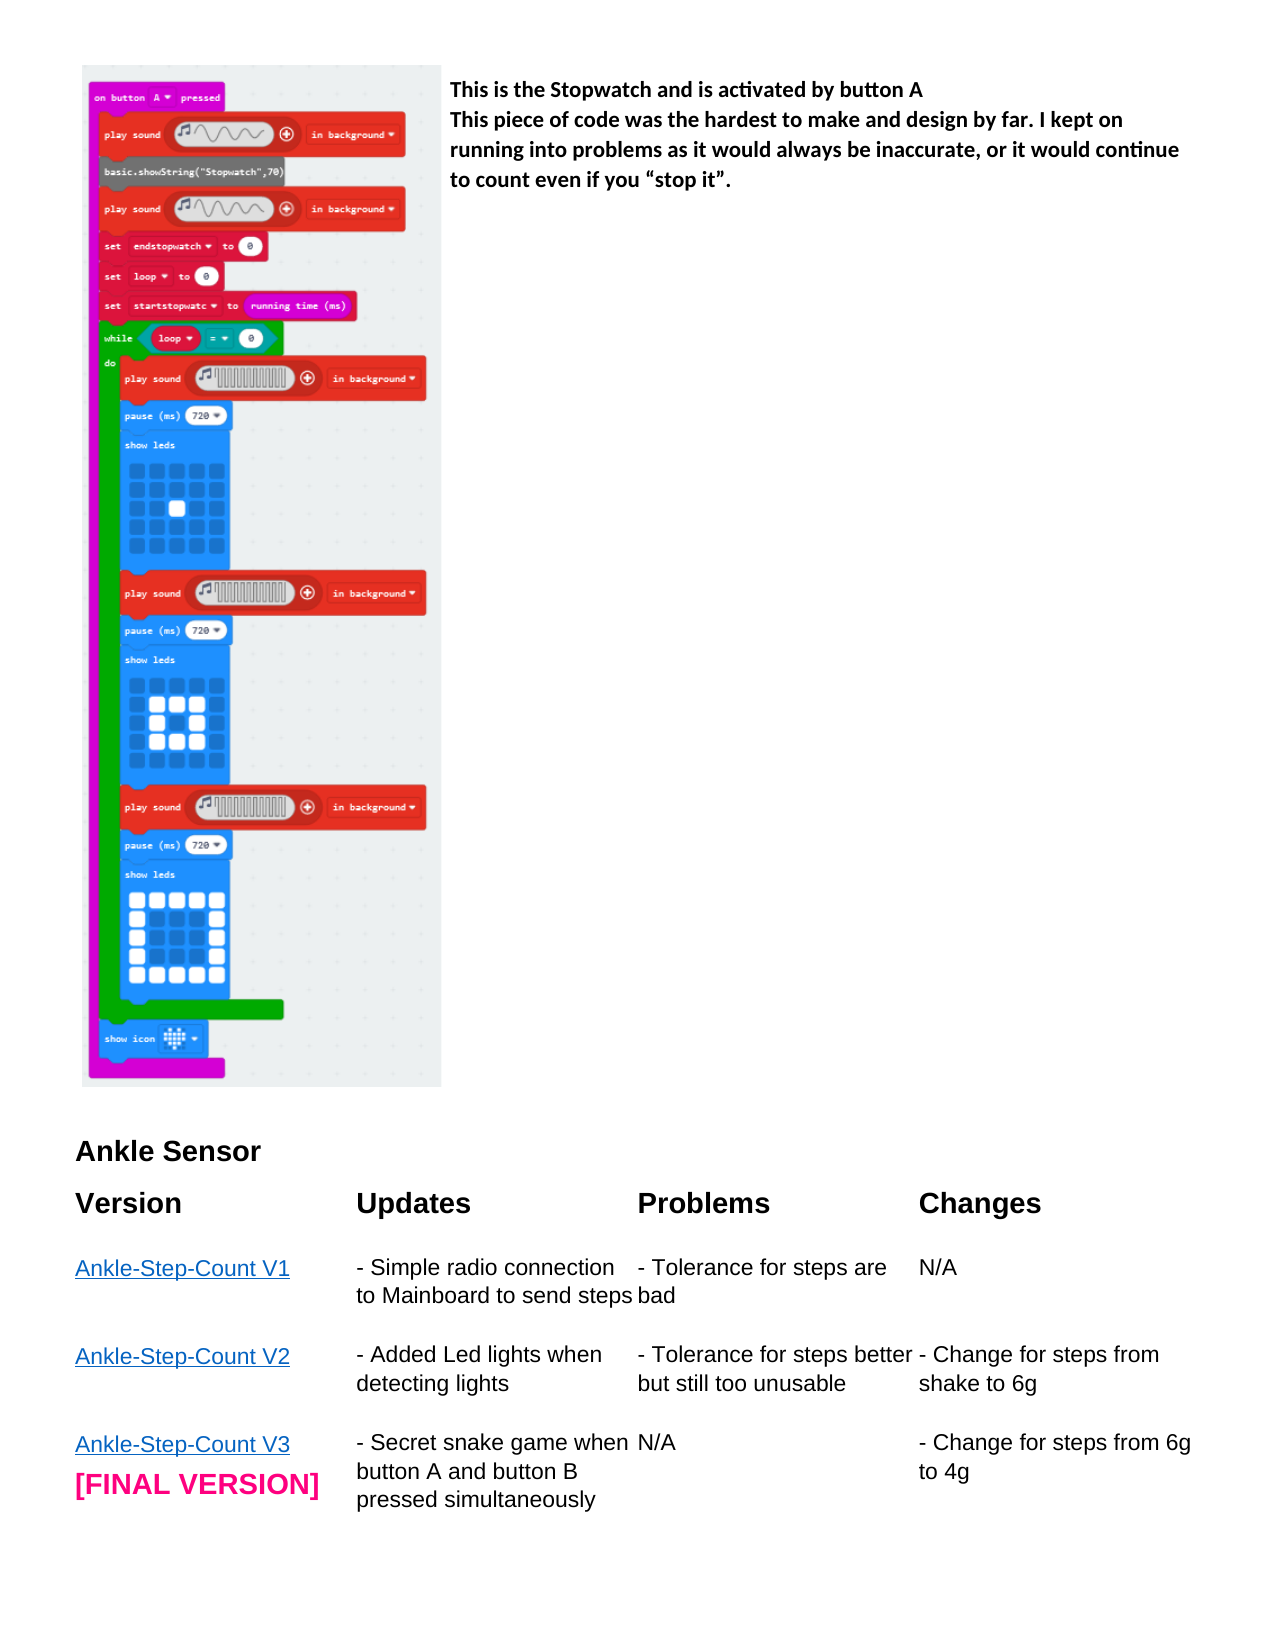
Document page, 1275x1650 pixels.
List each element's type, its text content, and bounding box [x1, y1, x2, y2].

table_cell - Change for steps from shake to 6g [919, 1341, 1200, 1429]
table_header Version [75, 1187, 356, 1254]
table_cell Ankle-Step-Count V2 [75, 1341, 356, 1429]
table_cell - Change for steps from 6g to 4g [919, 1429, 1200, 1531]
table_cell - Added Led lights when detecting lights [356, 1341, 637, 1429]
table_cell - Tolerance for steps are bad [638, 1254, 919, 1341]
text This is the Stopwatch and is activated by button A This piece of code was the hardest to make and design by far. I kept on running into problems as it would always be inaccurate, or it would continue to count even if you “stop it”. [442, 75, 1200, 194]
table_cell - Simple radio connection to Mainboard to send steps [356, 1254, 637, 1341]
table_cell - Tolerance for steps better but still too unusable [638, 1341, 919, 1429]
text Ankle Sensor [75, 1103, 1200, 1167]
table_header Problems [638, 1187, 919, 1254]
picture [82, 65, 442, 1087]
table_header Changes [919, 1187, 1200, 1254]
table_cell Ankle-Step-Count V1 [75, 1254, 356, 1341]
table_header Updates [356, 1187, 637, 1254]
table_cell Ankle-Step-Count V3 [FINAL VERSION] [75, 1429, 356, 1531]
table_cell N/A [638, 1429, 919, 1531]
table_cell - Secret snake game when button A and button B pressed simultaneously [356, 1429, 637, 1531]
table_cell N/A [919, 1254, 1200, 1341]
